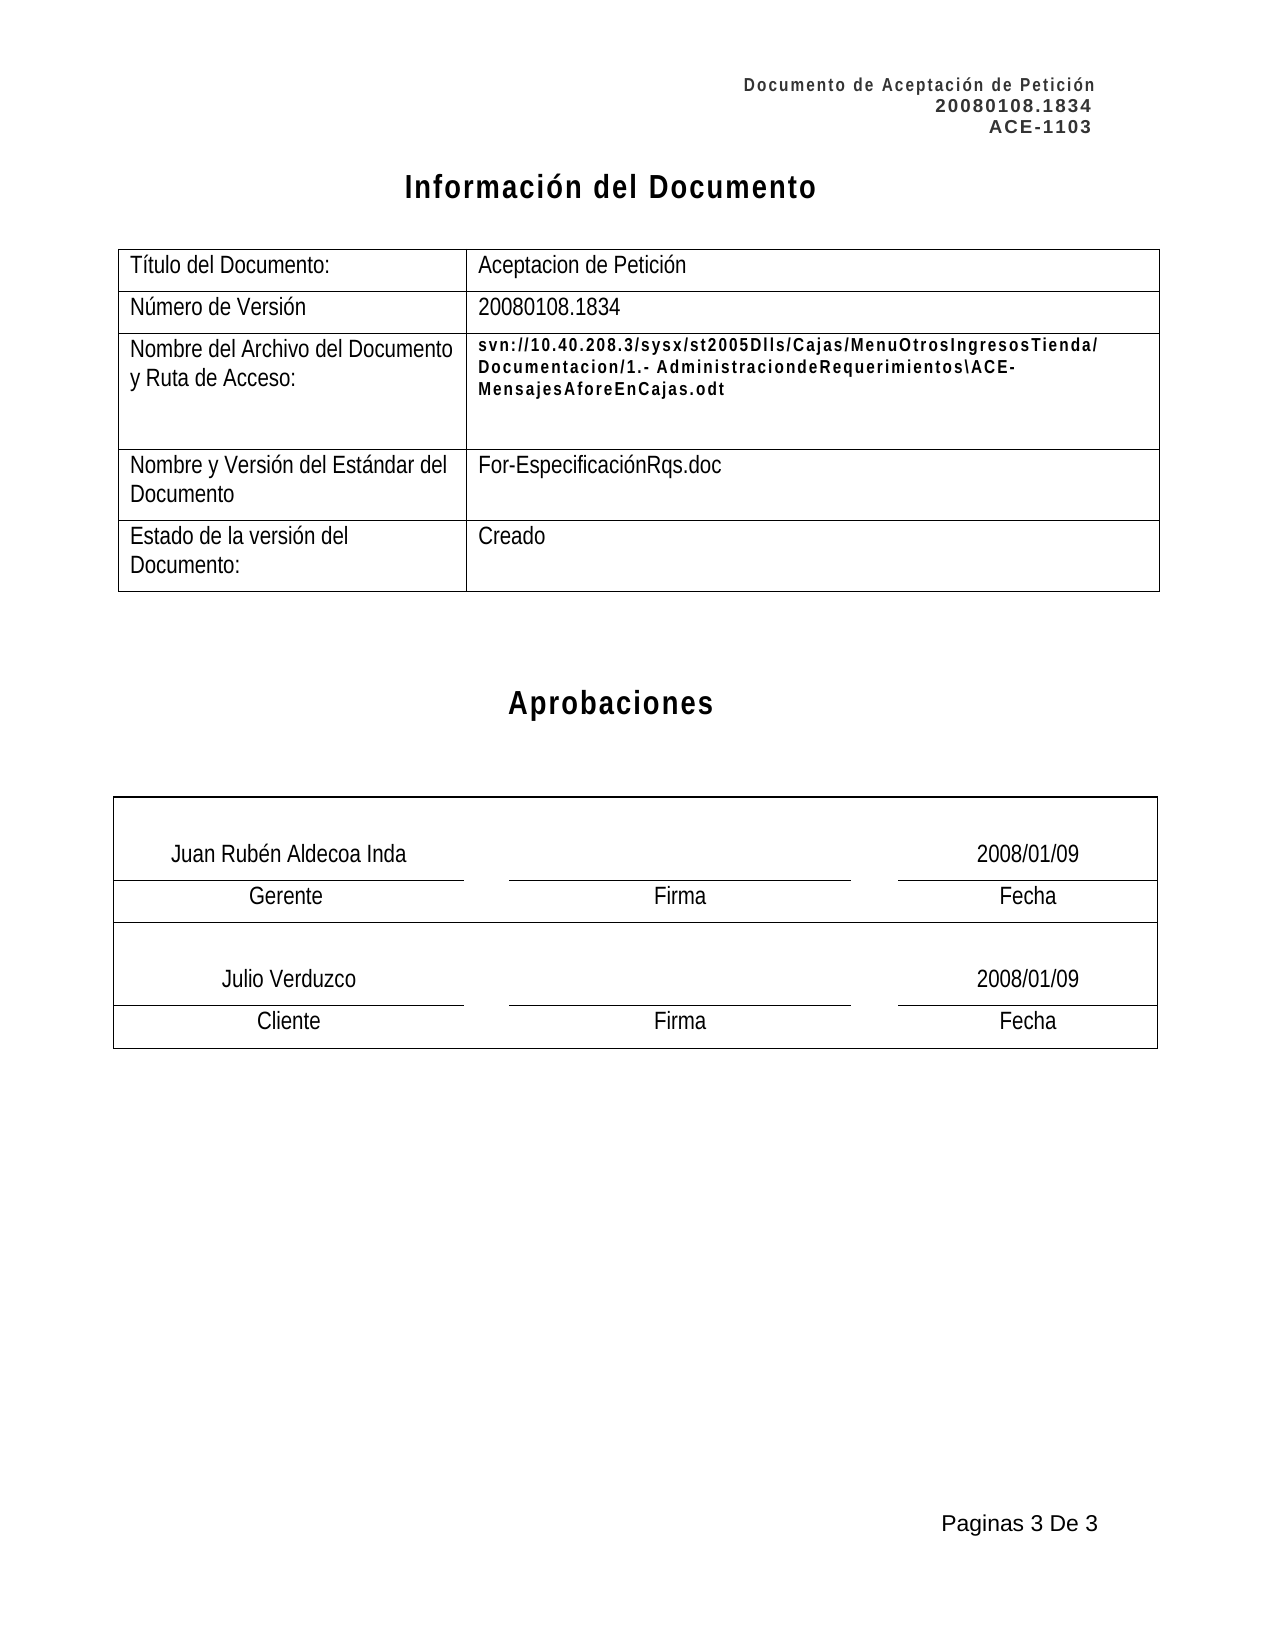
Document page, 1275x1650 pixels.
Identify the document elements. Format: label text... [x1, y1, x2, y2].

table_cell For-EspecificaciónRqs.doc [467, 450, 1159, 520]
table_cell Estado de la versión del Documento: [119, 521, 466, 591]
table_cell [464, 880, 509, 922]
table_cell Firma [509, 1006, 851, 1047]
table_header Aceptacion de Petición [467, 250, 1159, 291]
table_cell Julio Verduzco [114, 923, 464, 1005]
table_cell Firma [509, 881, 851, 922]
subtitle Aprobaciones [123, 684, 1098, 722]
table_header 2008/01/09 [898, 798, 1157, 880]
table_cell [851, 880, 898, 922]
table_cell Nombre del Archivo del Documento y Ruta de Acceso: [119, 334, 466, 449]
table_header [851, 798, 898, 880]
text Información del Documento [123, 168, 1098, 206]
table_cell Cliente [114, 1006, 464, 1047]
table_cell Nombre y Versión del Estándar del Documento [119, 450, 466, 520]
table_cell Gerente [114, 881, 464, 922]
table_cell [509, 923, 851, 1005]
table_header [464, 798, 509, 880]
table_cell svn://10.40.208.3/sysx/st2005Dlls/Cajas/MenuOtrosIngresosTienda/Documentacion/1.- AdministraciondeRequerimientos\ACE-MensajesAforeEnCajas.odt [467, 334, 1159, 449]
table_cell [851, 1005, 898, 1047]
table_cell [851, 923, 898, 1005]
table_header [509, 798, 851, 880]
table_cell Número de Versión [119, 292, 466, 333]
table_cell [464, 923, 509, 1005]
table_cell 20080108.1834 [467, 292, 1159, 333]
table_cell [464, 1005, 509, 1047]
table_cell Creado [467, 521, 1159, 591]
table_header Título del Documento: [119, 250, 466, 291]
table_header Juan Rubén Aldecoa Inda [114, 798, 464, 880]
table_cell Fecha [898, 1006, 1157, 1047]
table_cell Fecha [898, 881, 1157, 922]
table_cell 2008/01/09 [898, 923, 1157, 1005]
